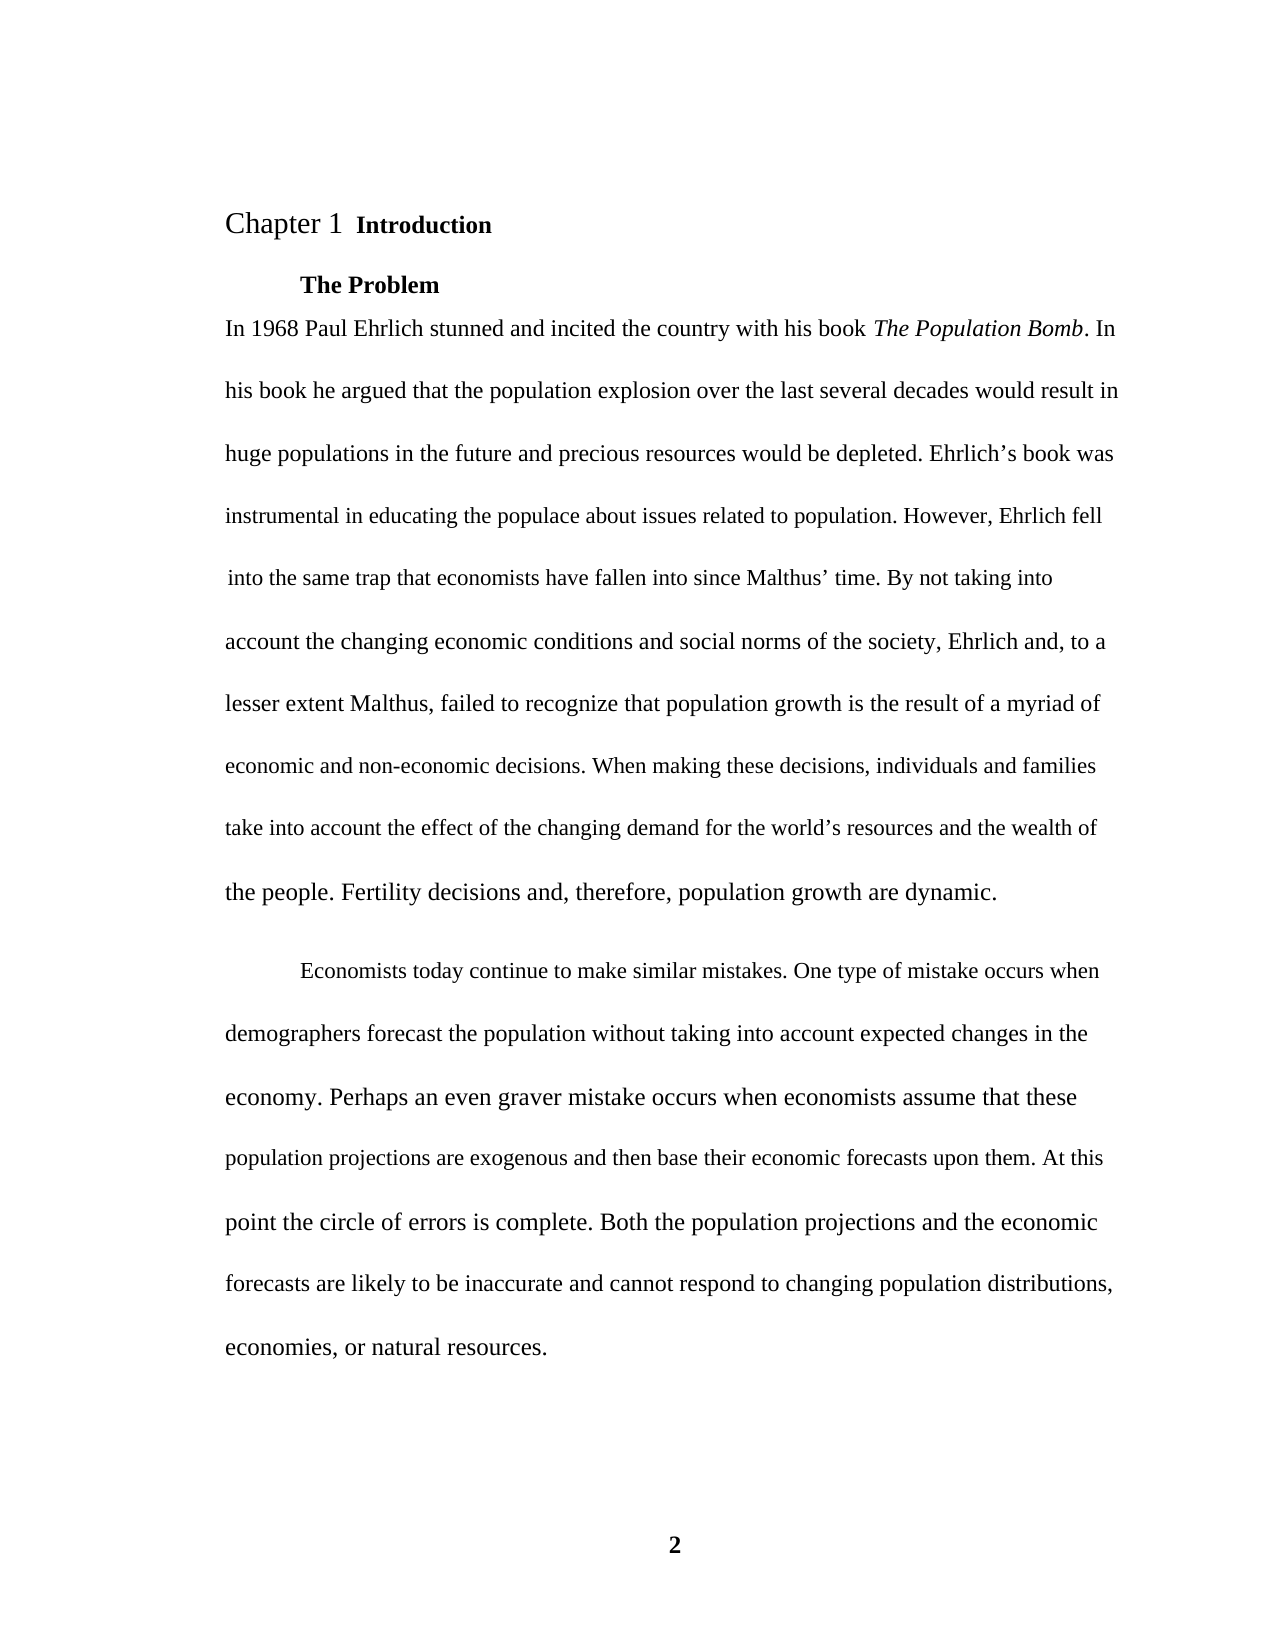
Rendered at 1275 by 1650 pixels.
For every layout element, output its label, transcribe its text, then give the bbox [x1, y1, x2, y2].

text economic and non-economic decisions. When making these decisions, individuals and families [225, 752, 1125, 778]
text Chapter 1 Introduction [225, 205, 1125, 240]
text point the circle of errors is complete. Both the population projections and the economic [225, 1207, 1125, 1236]
text The Problem [300, 270, 1125, 299]
text take into account the effect of the changing demand for the world’s resources and the wealth of [225, 814, 1125, 841]
text the people. Fertility decisions and, therefore, population growth are dynamic. [225, 877, 1125, 906]
text his book he argued that the population explosion over the last several decades would result in [225, 377, 1125, 404]
text Economists today continue to make similar mistakes. One type of mistake occurs when [300, 957, 1125, 983]
text In 1968 Paul Ehrlich stunned and incited the country with his book The Population Bomb. In [225, 314, 1125, 342]
text instrumental in educating the populace about issues related to population. However, Ehrlich fell [225, 502, 1125, 528]
text population projections are exogenous and then base their economic forecasts upon them. At this [225, 1144, 1125, 1171]
text 2 [669, 1530, 1125, 1559]
text demographers forecast the population without taking into account expected changes in the [225, 1019, 1125, 1047]
text forecasts are likely to be inaccurate and cannot respond to changing population distributions, [225, 1269, 1125, 1297]
text lesser extent Malthus, failed to recognize that population growth is the result of a myriad of [225, 689, 1125, 717]
text account the changing economic conditions and social norms of the society, Ehrlich and, to a [225, 627, 1125, 654]
text economy. Perhaps an even graver mistake occurs when economists assume that these [225, 1082, 1125, 1111]
text economies, or natural resources. [225, 1332, 1125, 1361]
text into the same trap that economists have fallen into since Malthus’ time. By not taking into [150, 564, 1131, 591]
text huge populations in the future and precious resources would be depleted. Ehrlich’s book was [225, 439, 1125, 467]
